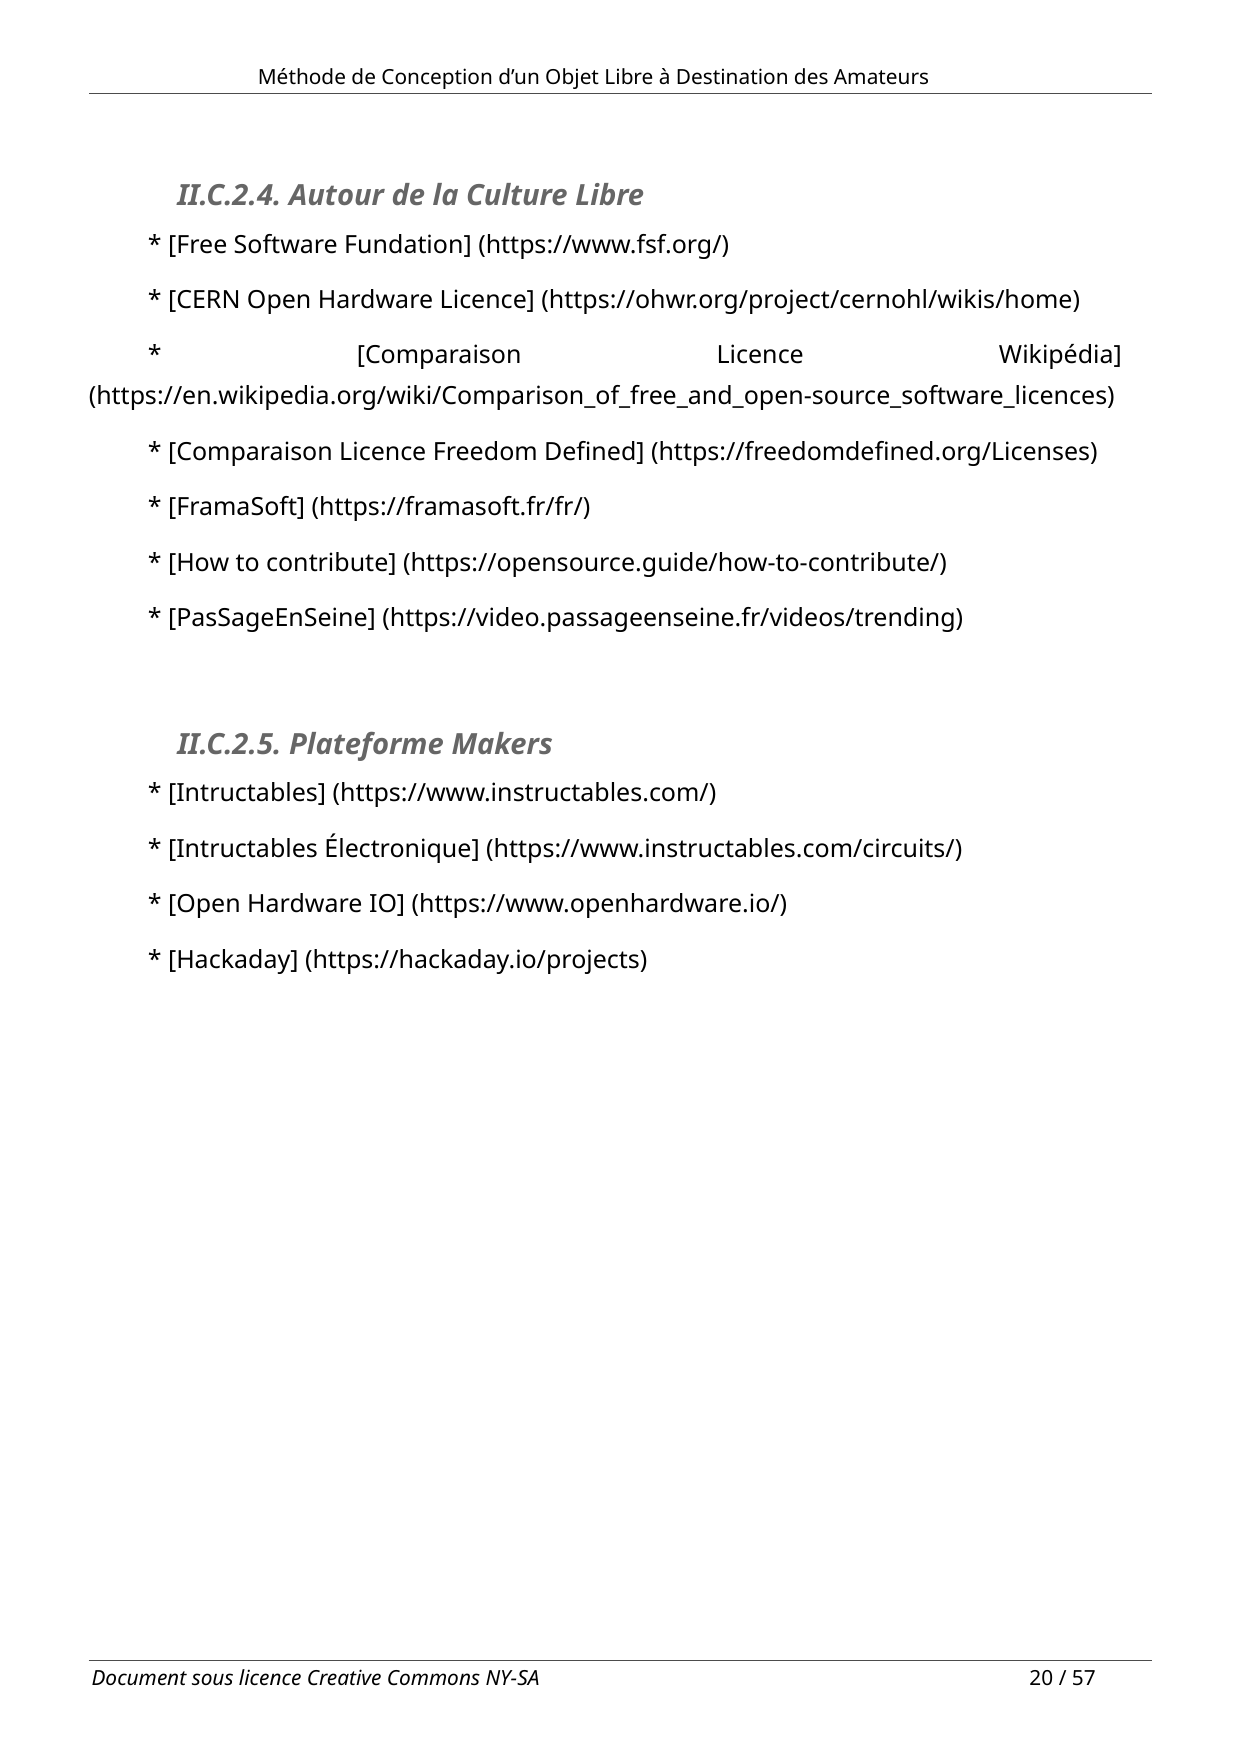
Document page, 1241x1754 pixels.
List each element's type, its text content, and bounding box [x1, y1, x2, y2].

text * [Intructables Électronique] (https://www.instructables.com/circuits/) [88, 831, 1122, 864]
text * [CERN Open Hardware Licence] (https://ohwr.org/project/cernohl/wikis/home) [88, 282, 1122, 316]
text * [Comparaison Licence Freedom Defined] (https://freedomdefined.org/Licenses) [88, 433, 1122, 467]
text * [Intructables] (https://www.instructables.com/) [88, 775, 1122, 809]
text * [FramaSoft] (https://framasoft.fr/fr/) [88, 489, 1122, 523]
text * [Free Software Fundation] (https://www.fsf.org/) [88, 226, 1122, 260]
subtitle Autour de la Culture Libre [118, 174, 1152, 214]
text * [Hackaday] (https://hackaday.io/projects) [88, 941, 1122, 975]
text * [How to contribute] (https://opensource.guide/how-to-contribute/) [88, 544, 1122, 578]
subtitle Plateforme Makers [118, 723, 1152, 763]
text * [Comparaison Licence Wikipédia] (https://en.wikipedia.org/wiki/Comparison_of_free_and_open-source_software_licences) [88, 337, 1122, 412]
text * [PasSageEnSeine] (https://video.passageenseine.fr/videos/trending) [88, 599, 1122, 634]
text * [Open Hardware IO] (https://www.openhardware.io/) [88, 886, 1122, 920]
